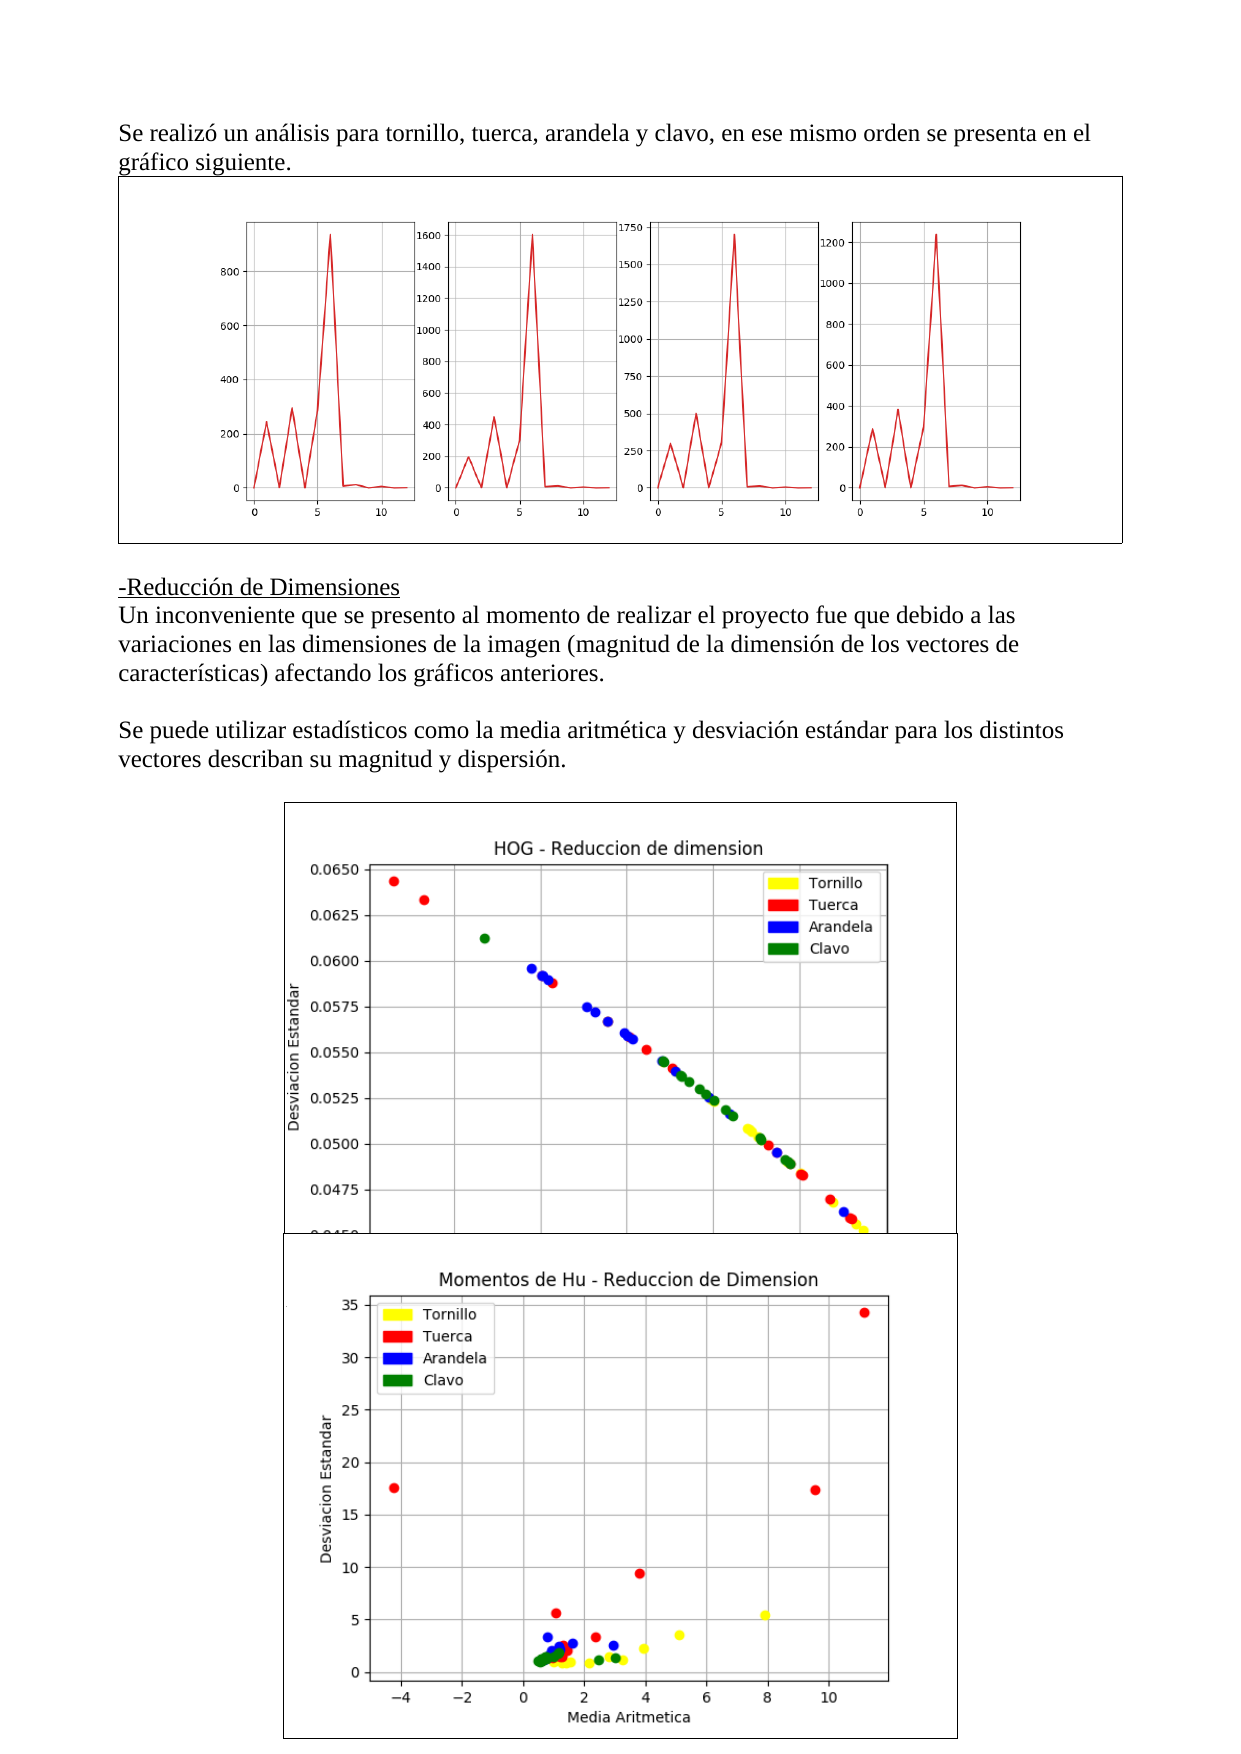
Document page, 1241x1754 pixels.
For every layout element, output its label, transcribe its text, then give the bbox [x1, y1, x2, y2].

picture [121, 178, 1119, 540]
text Un inconveniente que se presento al momento de realizar el proyecto fue que debido a las variaciones en las dimensiones de la imagen (magnitud de la dimensión de los vectores de características) afectando los gráficos anteriores. [118, 601, 1122, 687]
picture [287, 804, 954, 1233]
text -Reducción de Dimensiones [118, 572, 1122, 601]
text Se puede utilizar estadísticos como la media aritmética y desviación estándar para los distintos vectores describan su magnitud y dispersión. [118, 716, 1122, 773]
picture [286, 1236, 954, 1736]
text Se realizó un análisis para tornillo, tuerca, arandela y clavo, en ese mismo orden se presenta en el gráfico siguiente. [118, 118, 1122, 176]
